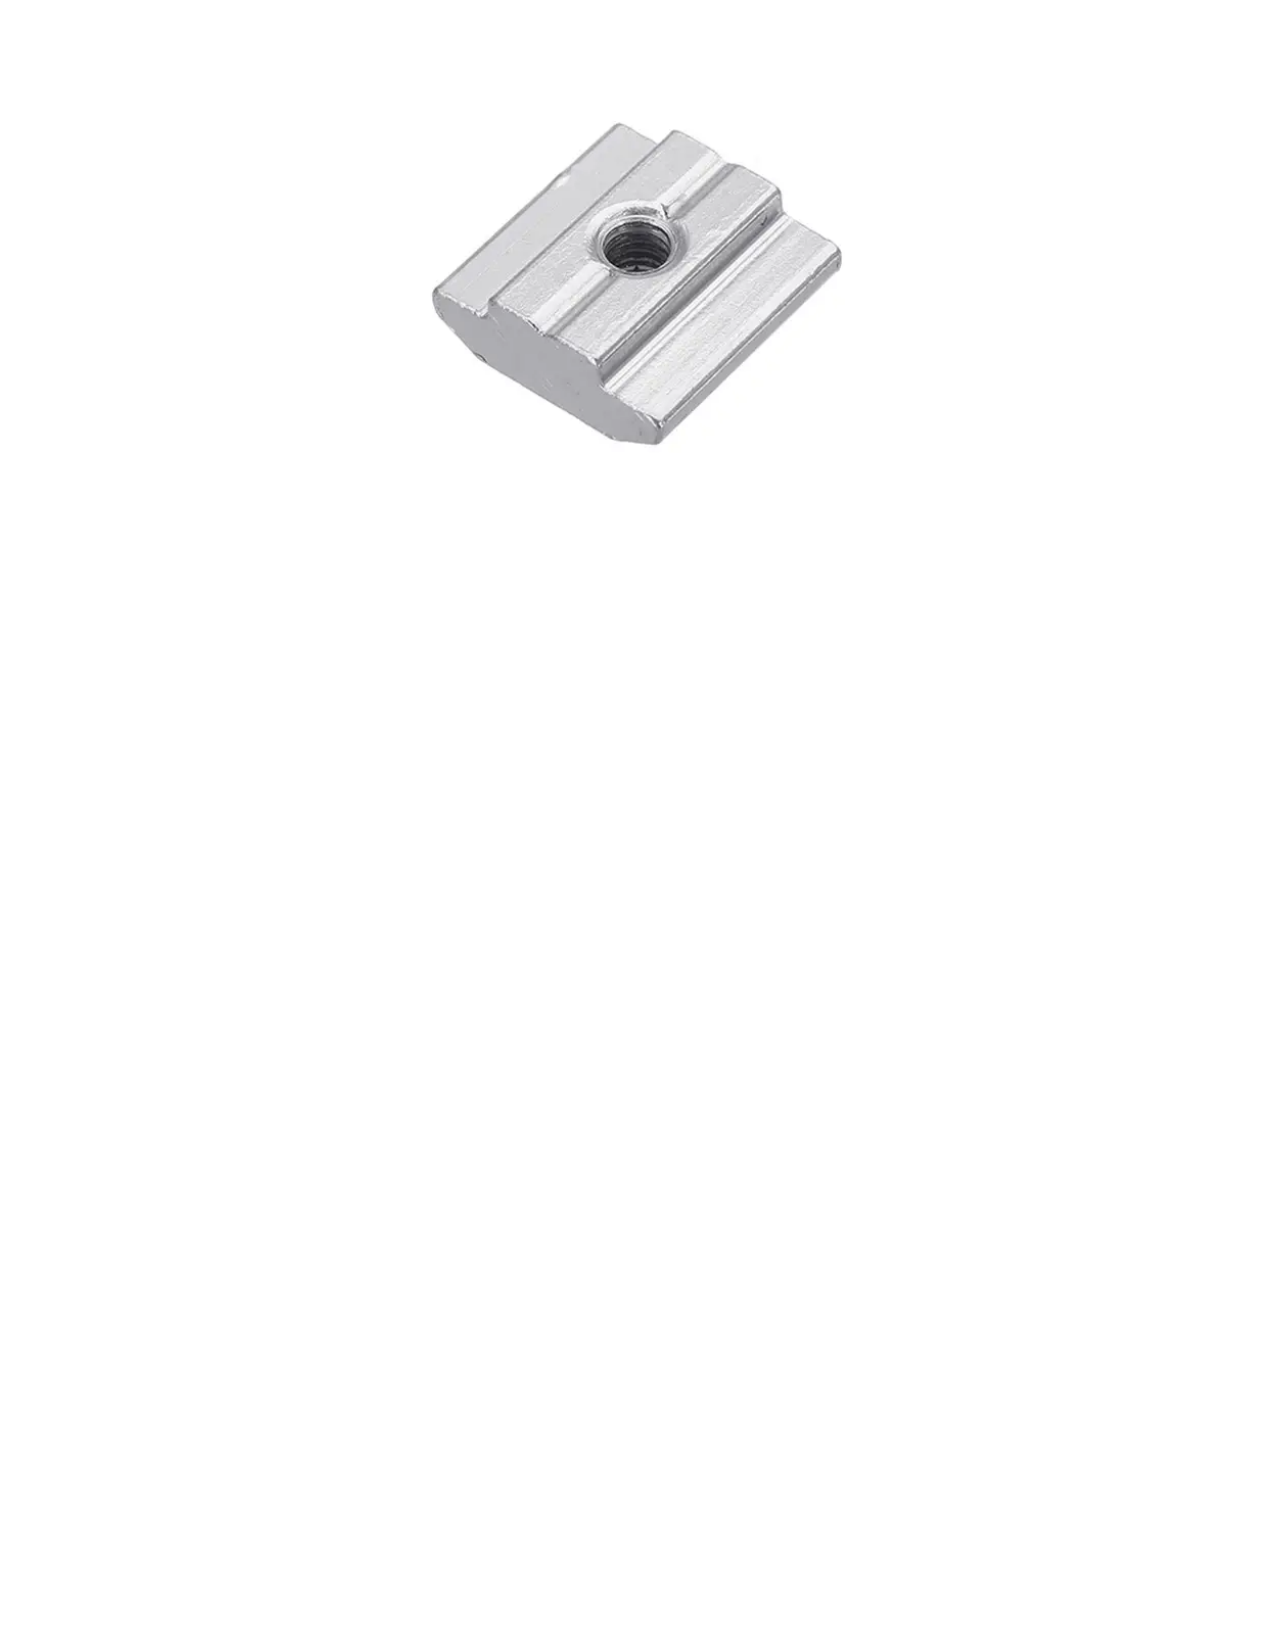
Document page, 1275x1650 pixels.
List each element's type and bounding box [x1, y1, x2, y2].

picture [429, 118, 846, 454]
